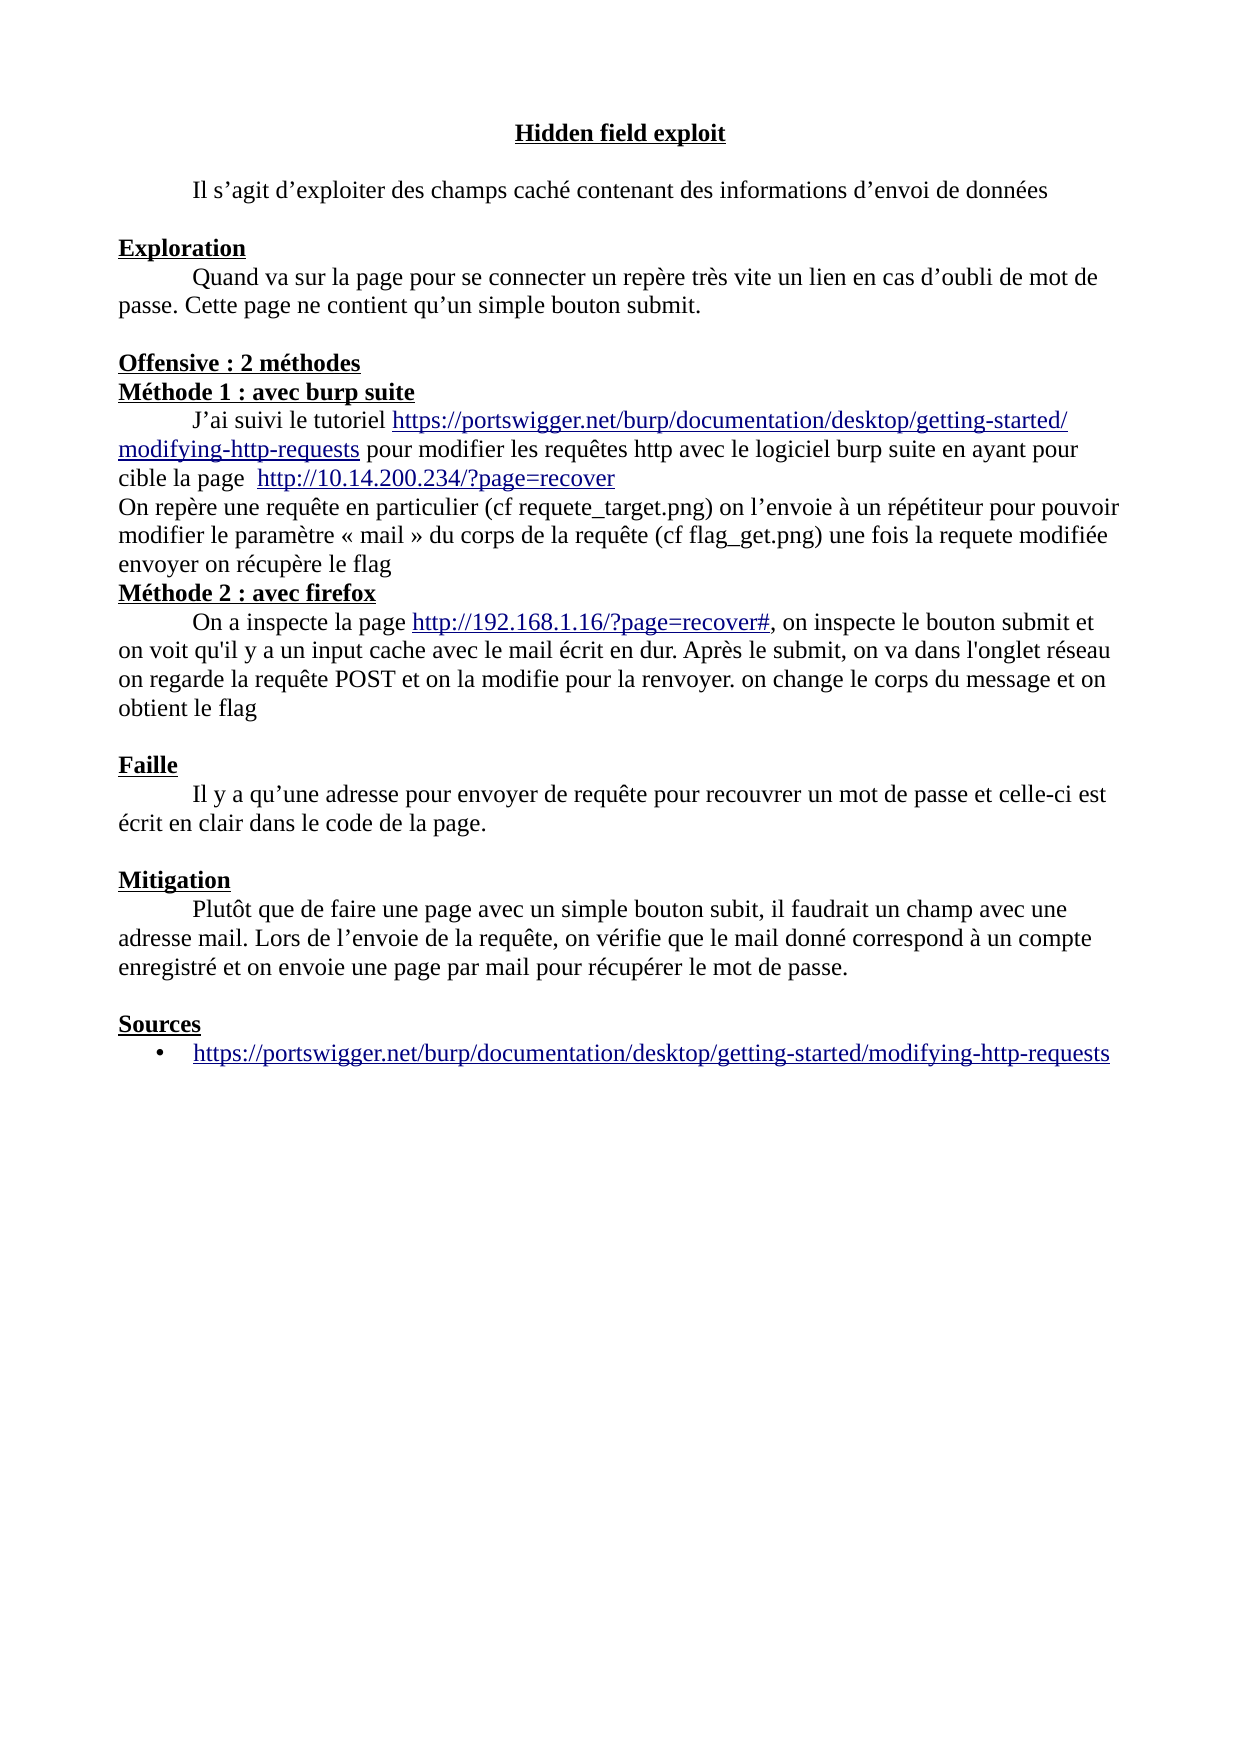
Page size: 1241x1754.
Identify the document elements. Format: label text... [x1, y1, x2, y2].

text Méthode 1 : avec burp suite [118, 377, 1122, 406]
list https://portswigger.net/burp/documentation/desktop/getting-started/modifying-http-requests [156, 1038, 1122, 1067]
text Hidden field exploit [118, 118, 1122, 147]
text Il s’agit d’exploiter des champs caché contenant des informations d’envoi de données [118, 176, 1122, 204]
text Mitigation [118, 866, 1122, 894]
text Méthode 2 : avec firefox [118, 578, 1122, 607]
text Exploration [118, 233, 1122, 262]
text Il y a qu’une adresse pour envoyer de requête pour recouvrer un mot de passe et celle-ci est écrit en clair dans le code de la page. [118, 779, 1122, 837]
text J’ai suivi le tutoriel https://portswigger.net/burp/documentation/desktop/getting-started/modifying-http-requests pour modifier les requêtes http avec le logiciel burp suite en ayant pour cible la page http://10.14.200.234/?page=recover [118, 406, 1122, 492]
text On a inspecte la page http://192.168.1.16/?page=recover#, on inspecte le bouton submit et on voit qu'il y a un input cache avec le mail écrit en dur. Après le submit, on va dans l'onglet réseau on regarde la requête POST et on la modifie pour la renvoyer. on change le corps du message et on obtient le flag [118, 607, 1122, 722]
text Sources [118, 1009, 1122, 1038]
text On repère une requête en particulier (cf requete_target.png) on l’envoie à un répétiteur pour pouvoir modifier le paramètre « mail » du corps de la requête (cf flag_get.png) une fois la requete modifiée envoyer on récupère le flag [118, 492, 1122, 578]
text Plutôt que de faire une page avec un simple bouton subit, il faudrait un champ avec une adresse mail. Lors de l’envoie de la requête, on vérifie que le mail donné correspond à un compte enregistré et on envoie une page par mail pour récupérer le mot de passe. [118, 894, 1122, 981]
text Faille [118, 751, 1122, 779]
text Quand va sur la page pour se connecter un repère très vite un lien en cas d’oubli de mot de passe. Cette page ne contient qu’un simple bouton submit. [118, 262, 1122, 319]
text Offensive : 2 méthodes [118, 348, 1122, 377]
